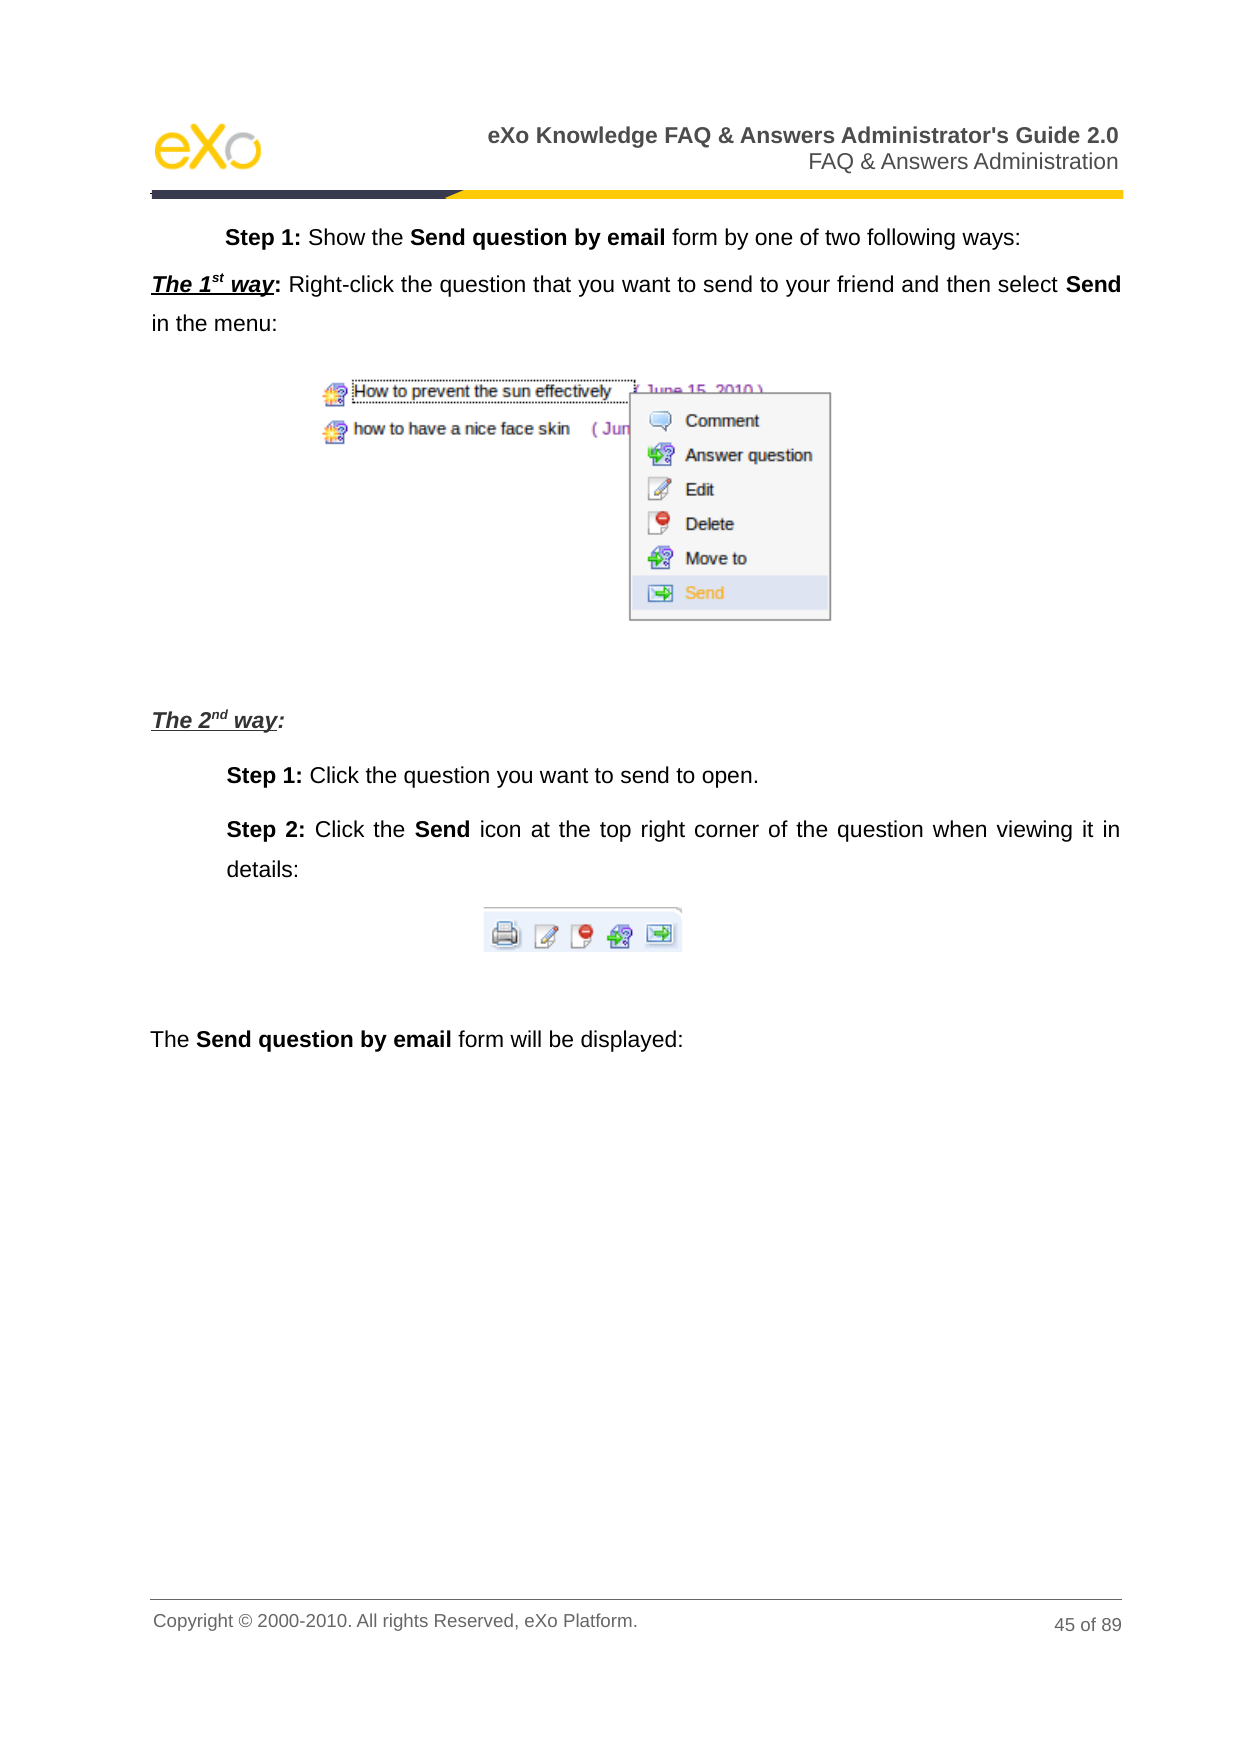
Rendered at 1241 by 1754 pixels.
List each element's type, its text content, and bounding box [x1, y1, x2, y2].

picture [483, 907, 683, 952]
list The 1st way: Right-click the question that you want to send to your friend and then select Send in the menu: [114, 271, 1122, 336]
picture [318, 366, 836, 632]
picture [155, 123, 262, 170]
text The Send question by email form will be displayed: [150, 1026, 1122, 1053]
list Step 2: Click the Send icon at the top right corner of the question when viewing it in details: [189, 816, 1122, 882]
picture [151, 190, 1124, 199]
list Step 1: Show the Send question by email form by one of two following ways: [187, 223, 1122, 250]
list Step 1: Click the question you want to send to open. [189, 762, 1122, 788]
list The 2nd way: [114, 707, 1122, 733]
